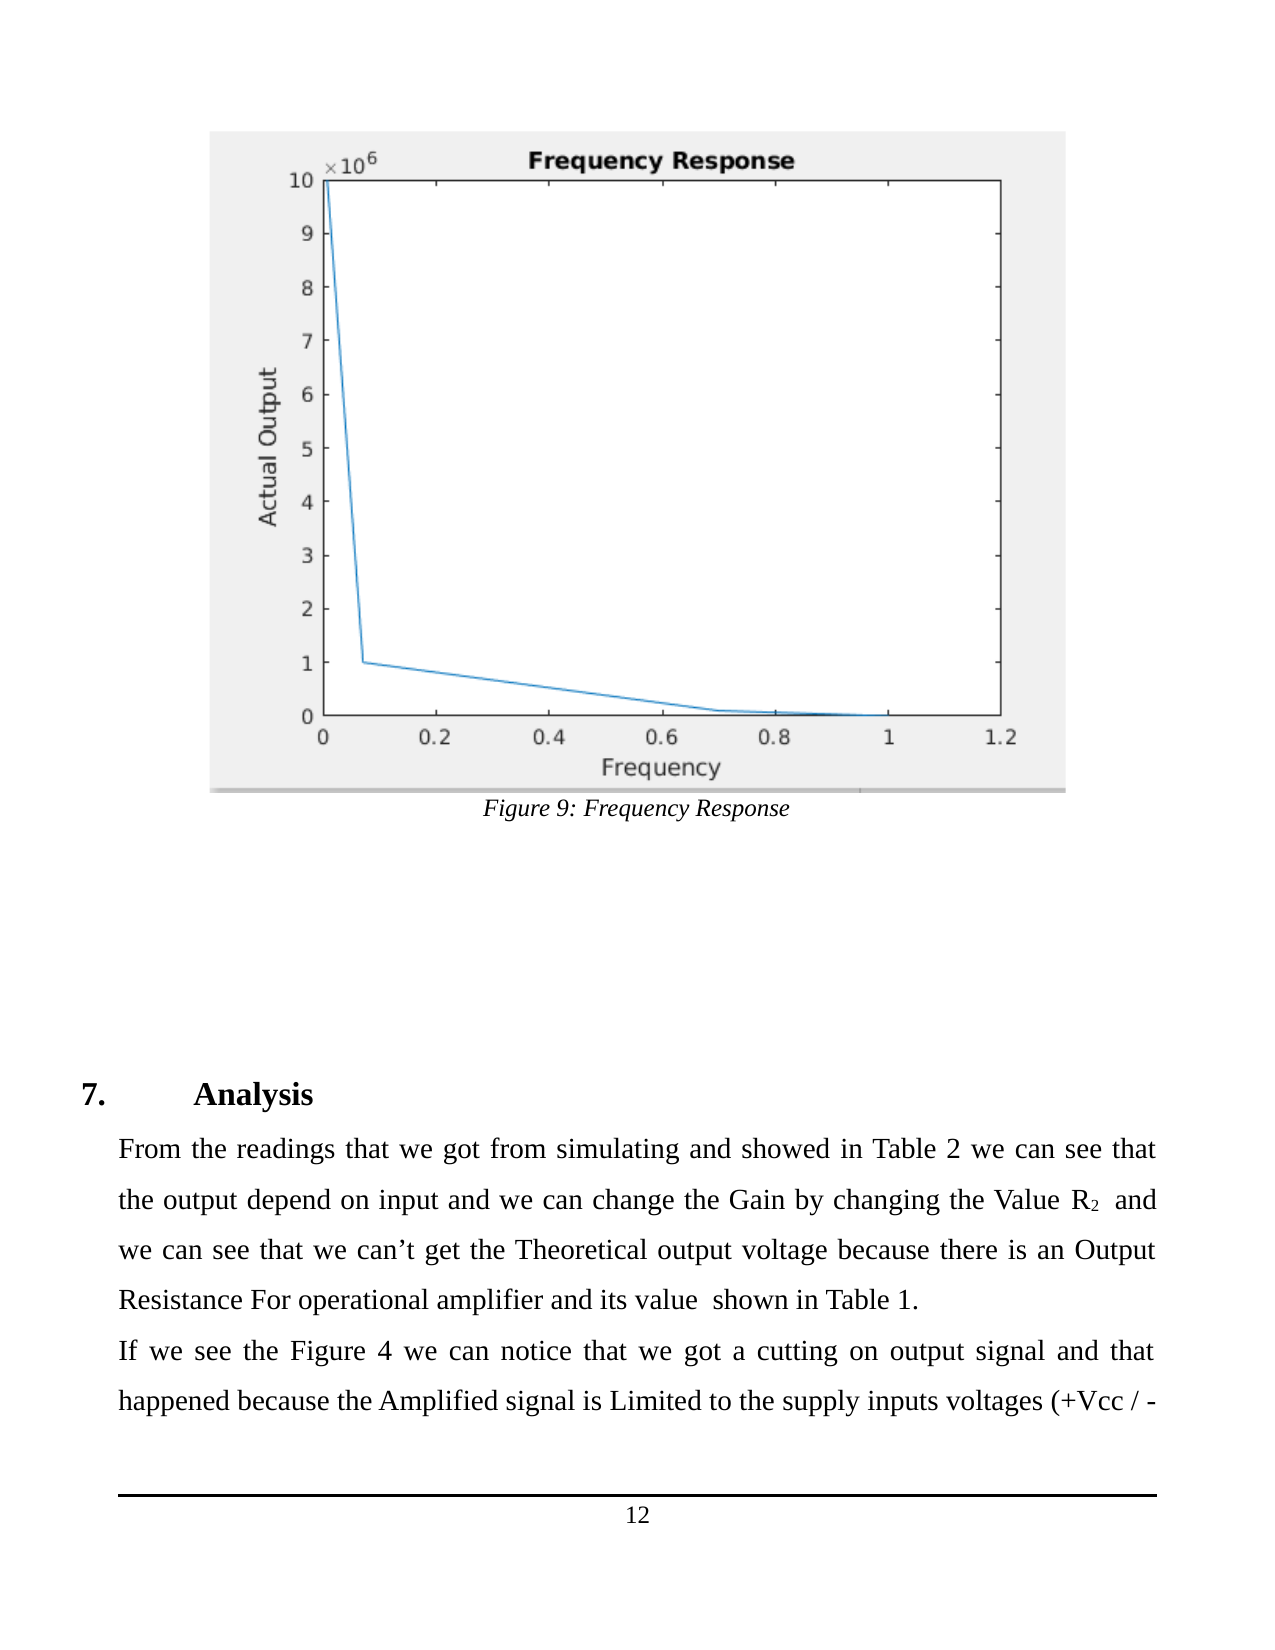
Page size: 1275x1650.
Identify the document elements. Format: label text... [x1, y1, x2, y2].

list Analysis [81, 1074, 1157, 1112]
text From the readings that we got from simulating and showed in Table 2 we can see that the output depend on input and we can change the Gain by changing the Value R2 and we can see that we can’t get the Theoretical output voltage because there is an Output Resistance For operational amplifier and its value shown in Table 1. [81, 1132, 1157, 1316]
text If we see the Figure 4 we can notice that we got a cutting on output signal and that happened because the Amplified signal is Limited to the supply inputs voltages (+Vcc / [81, 1333, 1157, 1417]
text Figure 9: Frequency Response [209, 793, 1066, 822]
picture [209, 130, 1066, 793]
